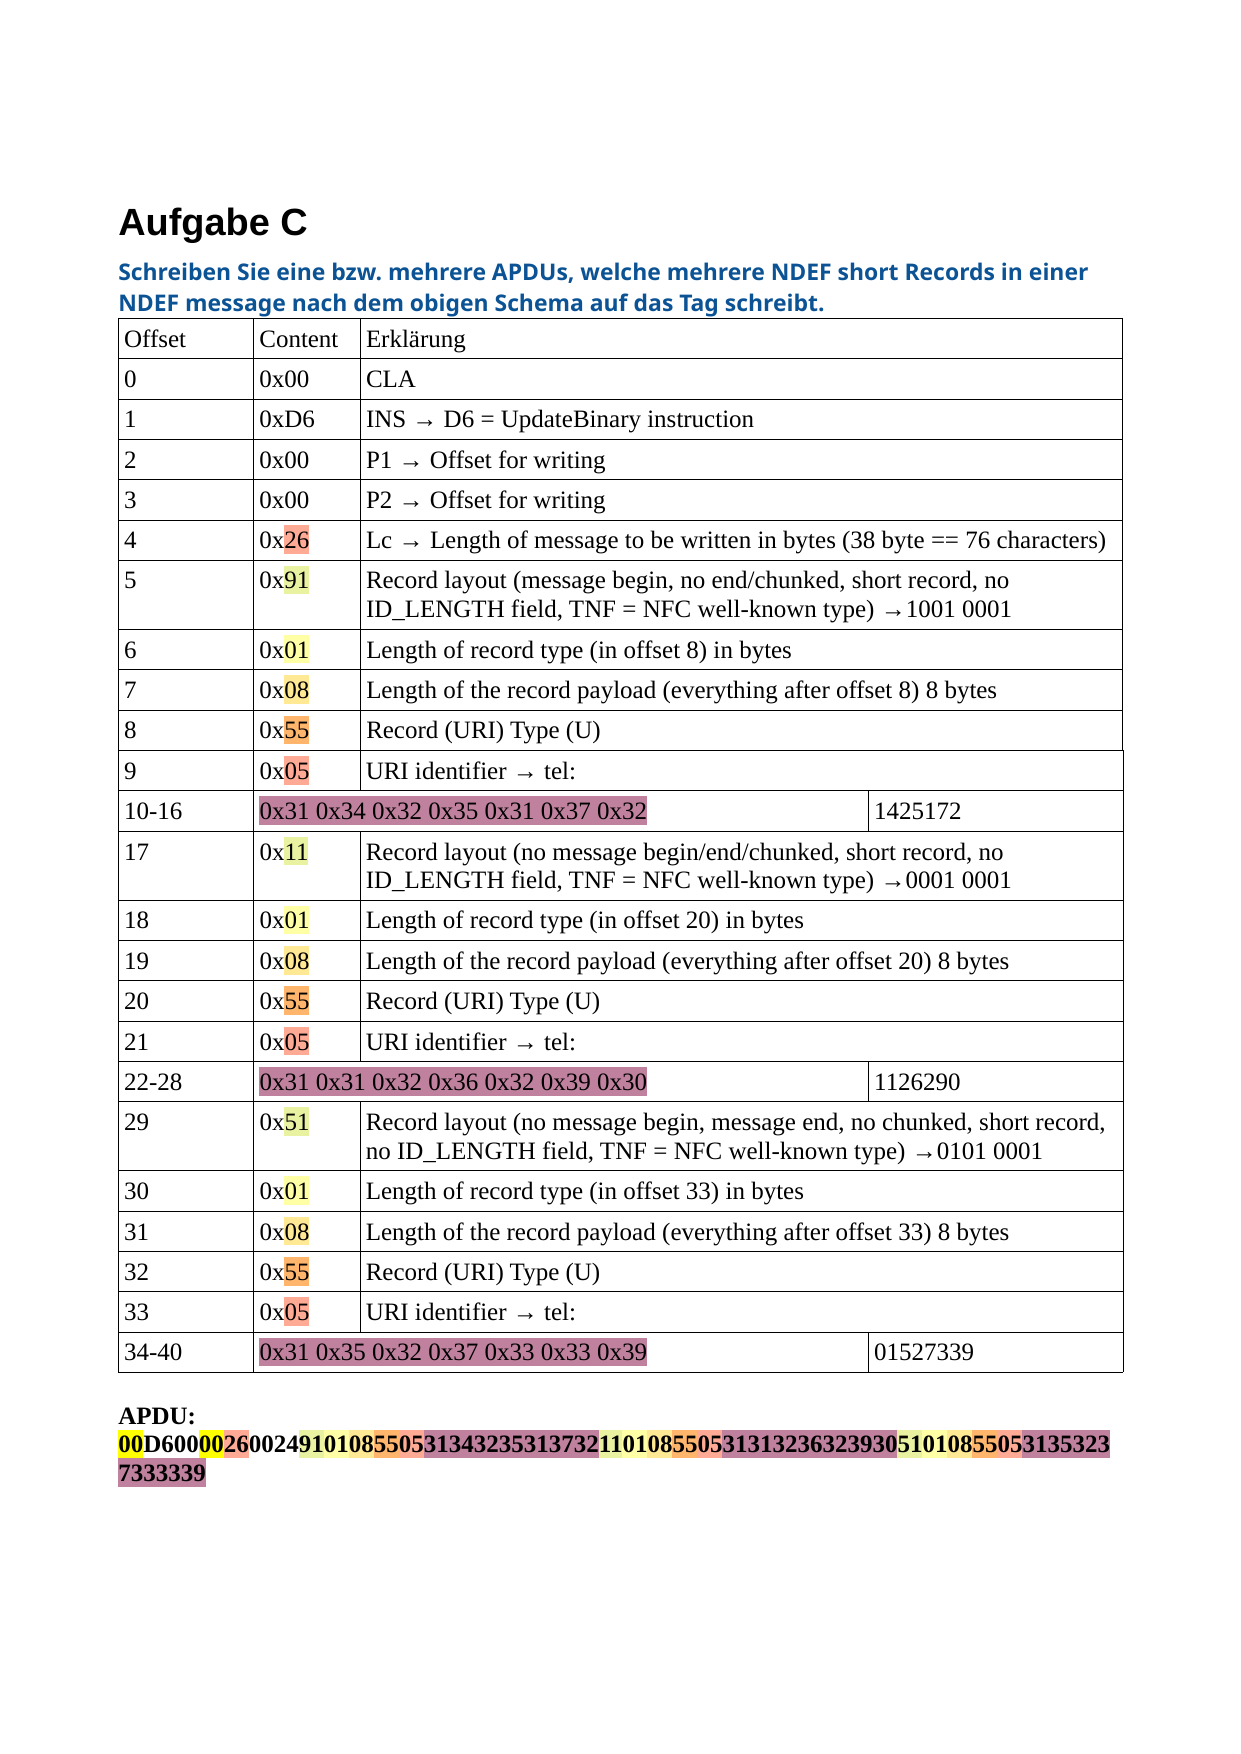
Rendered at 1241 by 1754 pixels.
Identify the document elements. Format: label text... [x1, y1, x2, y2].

table_cell 22-28 [119, 1062, 253, 1101]
table_cell 5 [119, 561, 253, 629]
table_header 0x55 [254, 711, 360, 750]
table_cell 0x08 [254, 941, 360, 980]
text Schreiben Sie eine bzw. mehrere APDUs, welche mehrere NDEF short Records in einer NDEF message nach dem obigen Schema auf das Tag schreibt. [118, 255, 1122, 318]
table_cell 0x31 0x35 0x32 0x37 0x33 0x33 0x39 [254, 1333, 868, 1372]
table_cell 0x11 [254, 832, 360, 900]
table_cell 17 [119, 832, 253, 900]
table_cell URI identifier → tel: [361, 1292, 1123, 1332]
table_cell Record layout (no message begin, message end, no chunked, short record, no ID_LENGTH field, TNF = NFC well-known type) →0101 0001 [361, 1102, 1123, 1170]
table_header 0x08 [254, 670, 360, 709]
table_header Record (URI) Type (U) [361, 711, 1122, 750]
table_cell INS → D6 = UpdateBinary instruction [361, 400, 1122, 439]
table_cell 33 [119, 1292, 253, 1332]
table_cell 0x31 0x34 0x32 0x35 0x31 0x37 0x32 [254, 791, 868, 831]
table_cell P2 → Offset for writing [361, 480, 1122, 519]
table_cell 0x31 0x31 0x32 0x36 0x32 0x39 0x30 [254, 1062, 868, 1101]
table_header Length of the record payload (everything after offset 8) 8 bytes [361, 670, 1122, 709]
table_cell 1 [119, 400, 253, 439]
table_cell 4 [119, 521, 253, 560]
table_cell 0x00 [254, 359, 360, 398]
table_cell Record layout (message begin, no end/chunked, short record, no ID_LENGTH field, TNF = NFC well-known type) →1001 0001 [361, 561, 1122, 629]
table_cell 0x00 [254, 480, 360, 519]
table_header 8 [119, 711, 253, 750]
table_cell Length of the record payload (everything after offset 20) 8 bytes [361, 941, 1123, 980]
table_cell 1126290 [869, 1062, 1123, 1101]
table_cell 0x01 [254, 1171, 360, 1211]
table_header Erklärung [361, 319, 1122, 358]
table_cell Length of record type (in offset 20) in bytes [361, 901, 1123, 940]
table_cell 29 [119, 1102, 253, 1170]
table_cell 0 [119, 359, 253, 398]
table_cell 19 [119, 941, 253, 980]
table_cell 18 [119, 901, 253, 940]
table_cell Record layout (no message begin/end/chunked, short record, no ID_LENGTH field, TNF = NFC well-known type) →0001 0001 [361, 832, 1123, 900]
table_cell 0x08 [254, 1212, 360, 1251]
table_header Length of record type (in offset 8) in bytes [361, 630, 1122, 669]
table_cell Record (URI) Type (U) [361, 1252, 1123, 1291]
table_cell Length of the record payload (everything after offset 33) 8 bytes [361, 1212, 1123, 1251]
table_cell 0x26 [254, 521, 360, 560]
table_header 0x01 [254, 630, 360, 669]
table_cell 31 [119, 1212, 253, 1251]
table_header 9 [119, 751, 253, 790]
table_cell URI identifier → tel: [361, 1022, 1123, 1061]
table_header 7 [119, 670, 253, 709]
table_cell 0x55 [254, 1252, 360, 1291]
table_cell 3 [119, 480, 253, 519]
table_cell CLA [361, 359, 1122, 398]
table_cell 21 [119, 1022, 253, 1061]
table_header 0x05 [254, 751, 360, 790]
table_cell 0x01 [254, 901, 360, 940]
table_header Offset [119, 319, 253, 358]
table_cell 01527339 [869, 1333, 1123, 1372]
table_cell 0x55 [254, 981, 360, 1021]
table_cell 0x05 [254, 1292, 360, 1332]
table_cell 30 [119, 1171, 253, 1211]
table_cell 0x00 [254, 440, 360, 479]
table_cell 1425172 [869, 791, 1123, 831]
table_cell 0x91 [254, 561, 360, 629]
table_cell 0x51 [254, 1102, 360, 1170]
table_header Content [254, 319, 360, 358]
table_cell 32 [119, 1252, 253, 1291]
table_cell 10-16 [119, 791, 253, 831]
subtitle Aufgabe C [118, 199, 1122, 243]
table_cell 2 [119, 440, 253, 479]
table_cell Lc → Length of message to be written in bytes (38 byte == 76 characters) [361, 521, 1122, 560]
table_cell 34-40 [119, 1333, 253, 1372]
table_cell 0x05 [254, 1022, 360, 1061]
table_header URI identifier → tel: [361, 751, 1123, 790]
table_cell P1 → Offset for writing [361, 440, 1122, 479]
table_cell Length of record type (in offset 33) in bytes [361, 1171, 1123, 1211]
text APDU: 00D60000260024910108550531343235313732110108550531313236323930510108550531353237333339 [118, 1401, 1122, 1487]
table_cell Record (URI) Type (U) [361, 981, 1123, 1021]
table_cell 0xD6 [254, 400, 360, 439]
table_header 6 [119, 630, 253, 669]
table_cell 20 [119, 981, 253, 1021]
